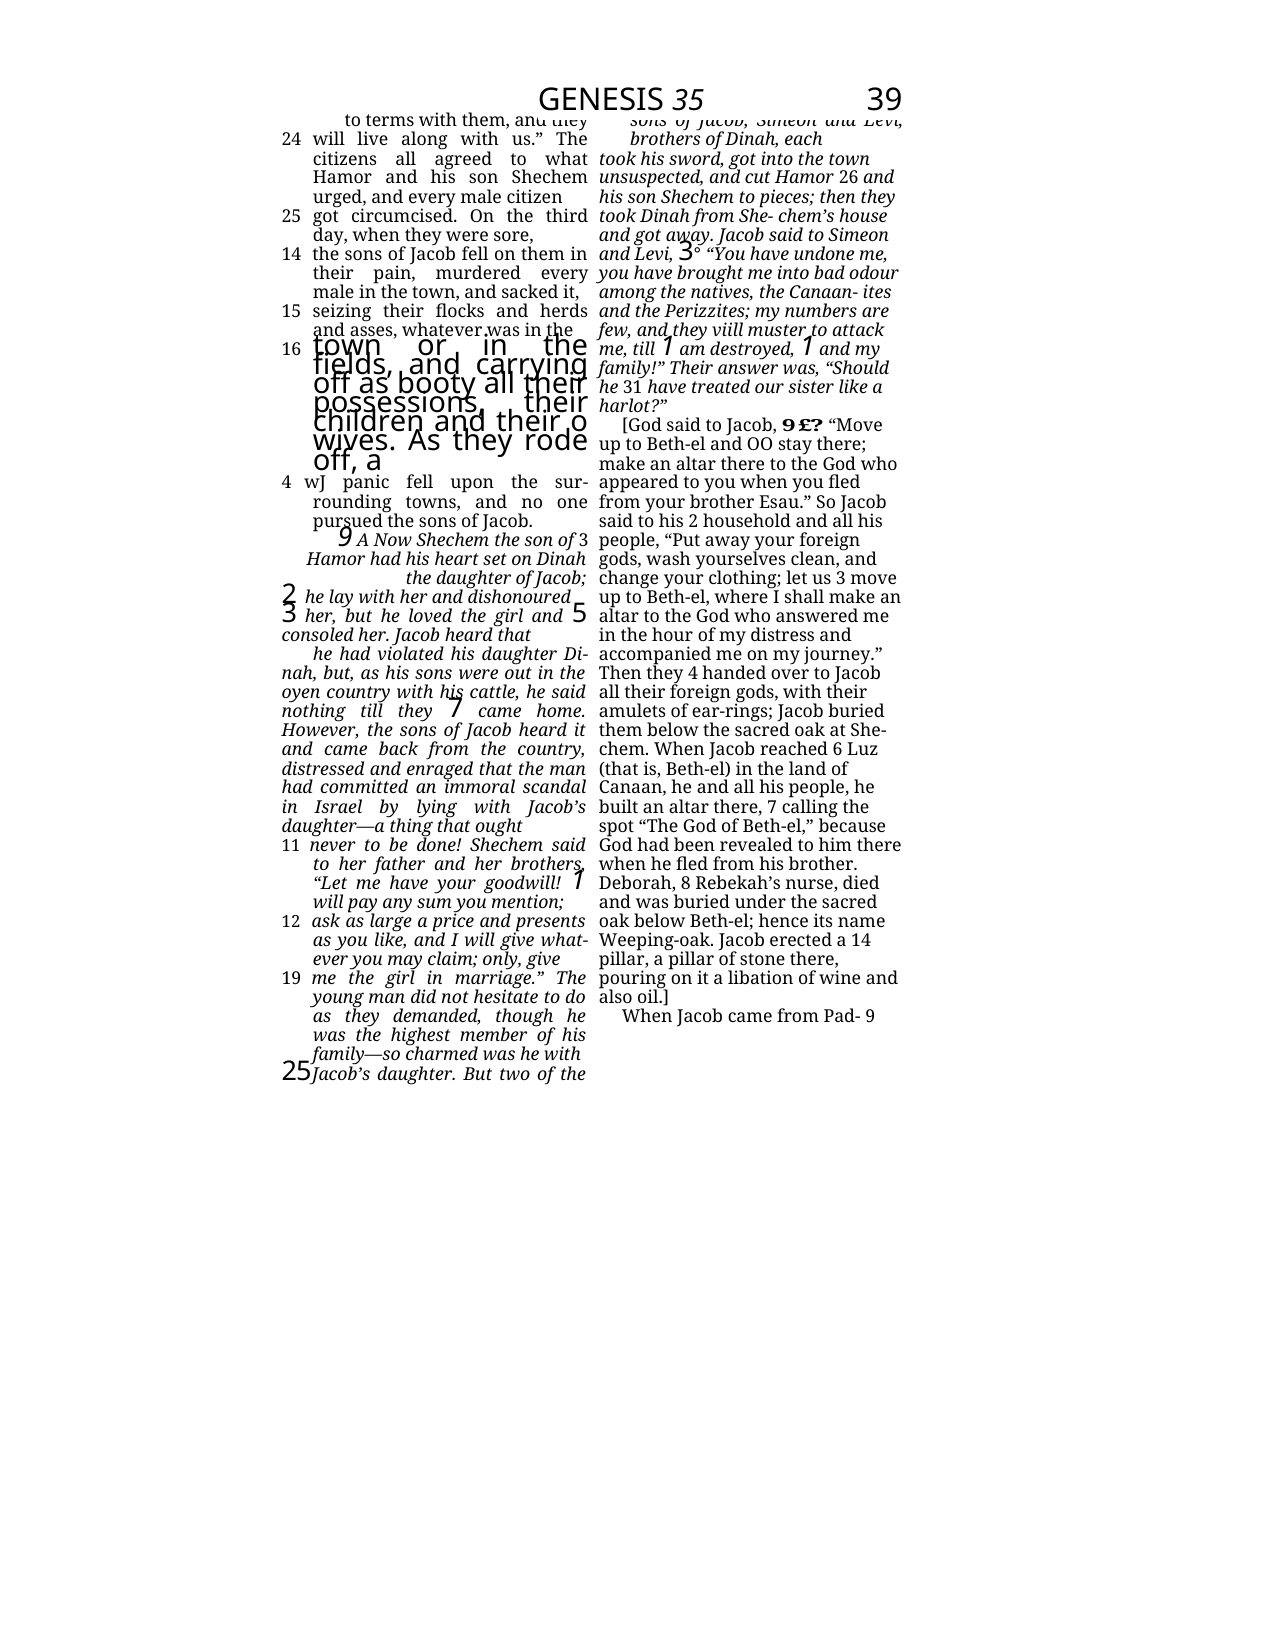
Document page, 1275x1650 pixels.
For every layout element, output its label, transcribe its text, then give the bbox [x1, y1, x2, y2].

text [God said to Jacob, 9 £? “Move up to Beth-el and OO stay there; make an altar there to the God who appeared to you when you fled from your brother Esau.” So Jacob said to his 2 household and all his people, “Put away your foreign gods, wash yourselves clean, and change your clothing; let us 3 move up to Beth-el, where I shall make an altar to the God who answered me in the hour of my distress and accompanied me on my journey.” Then they 4 handed over to Jacob all their foreign gods, with their amulets of ear-rings; Jacob buried them below the sacred oak at She­chem. When Jacob reached 6 Luz (that is, Beth-el) in the land of Canaan, he and all his people, he built an altar there, 7 calling the spot “The God of Beth-el,” because God had been revealed to him there when he fled from his brother. Deborah, 8 Rebekah’s nurse, died and was buried under the sacred oak below Beth-el; hence its name Weeping-oak. Jacob erected a 14 pillar, a pillar of stone there, pouring on it a libation of wine and also oil.] [599, 417, 906, 1007]
list ask as large a price and presents as you like, and I will give what­ever you may claim; only, give [281, 912, 588, 969]
list her, but he loved the girl and 5 consoled her. Jacob heard that [281, 607, 588, 645]
list the sons of Jacob fell on them in their pain, murdered every male in the town, and sacked it, [281, 245, 588, 302]
list wJ panic fell upon the sur­rounding towns, and no one pur­sued the sons of Jacob. [281, 474, 588, 531]
list seizing their flocks and herds and asses, whatever was in the [281, 302, 588, 340]
list will live along with us.” The citizens all agreed to what Hamor and his son Shechem urged, and every male citizen [281, 131, 588, 207]
text took his sword, got into the town unsuspected, and cut Hamor 26 and his son Shechem to pieces; then they took Dinah from She- chem’s house and got away. Jacob said to Simeon and Levi, 3° “You have undone me, you have brought me into bad odour among the natives, the Canaan- ites and the Perizzites; my num­bers are few, and they viill mus­ter to attack me, till 1 am de­stroyed, 1 and my family!” Their answer was, “Should he 31 have treated our sister like a harlot?” [599, 150, 906, 417]
list he lay with her and dishonoured [286, 588, 588, 607]
list never to be done! Shechem said to her father and her brothers, “Let me have your goodwill! 1 will pay any sum you mention; [281, 836, 588, 912]
text 9 A Now Shechem the son of 3 Hamor had his heart set on Dinah the daughter of Jacob; [281, 531, 588, 588]
text he had violated his daughter Di­nah, but, as his sons were out in the oyen country with his cattle, he said nothing till they 7 came home. However, the sons of Jacob heard it and came back from the country, distressed and enraged that the man had com­mitted an immoral scandal in Israel by lying with Jacob’s daughter—a thing that ought [281, 645, 588, 836]
text to terms with them, and they [281, 112, 588, 131]
text When Jacob came from Pad- 9 [599, 1007, 906, 1027]
list town or in the fields, and carry­ing off as booty all their posses­sions, their children and their o wives. As they rode off, a [281, 340, 588, 474]
list Jacob’s daughter. But two of the [281, 1065, 588, 1084]
list sons of Jacob, Simeon and Levi, brothers of Dinah, each [599, 112, 906, 150]
list me the girl in marriage.” The young man did not hesitate to do as they demanded, though he was the highest member of his family—so charmed was he with [281, 969, 588, 1065]
list got circumcised. On the third day, when they were sore, [281, 207, 588, 245]
